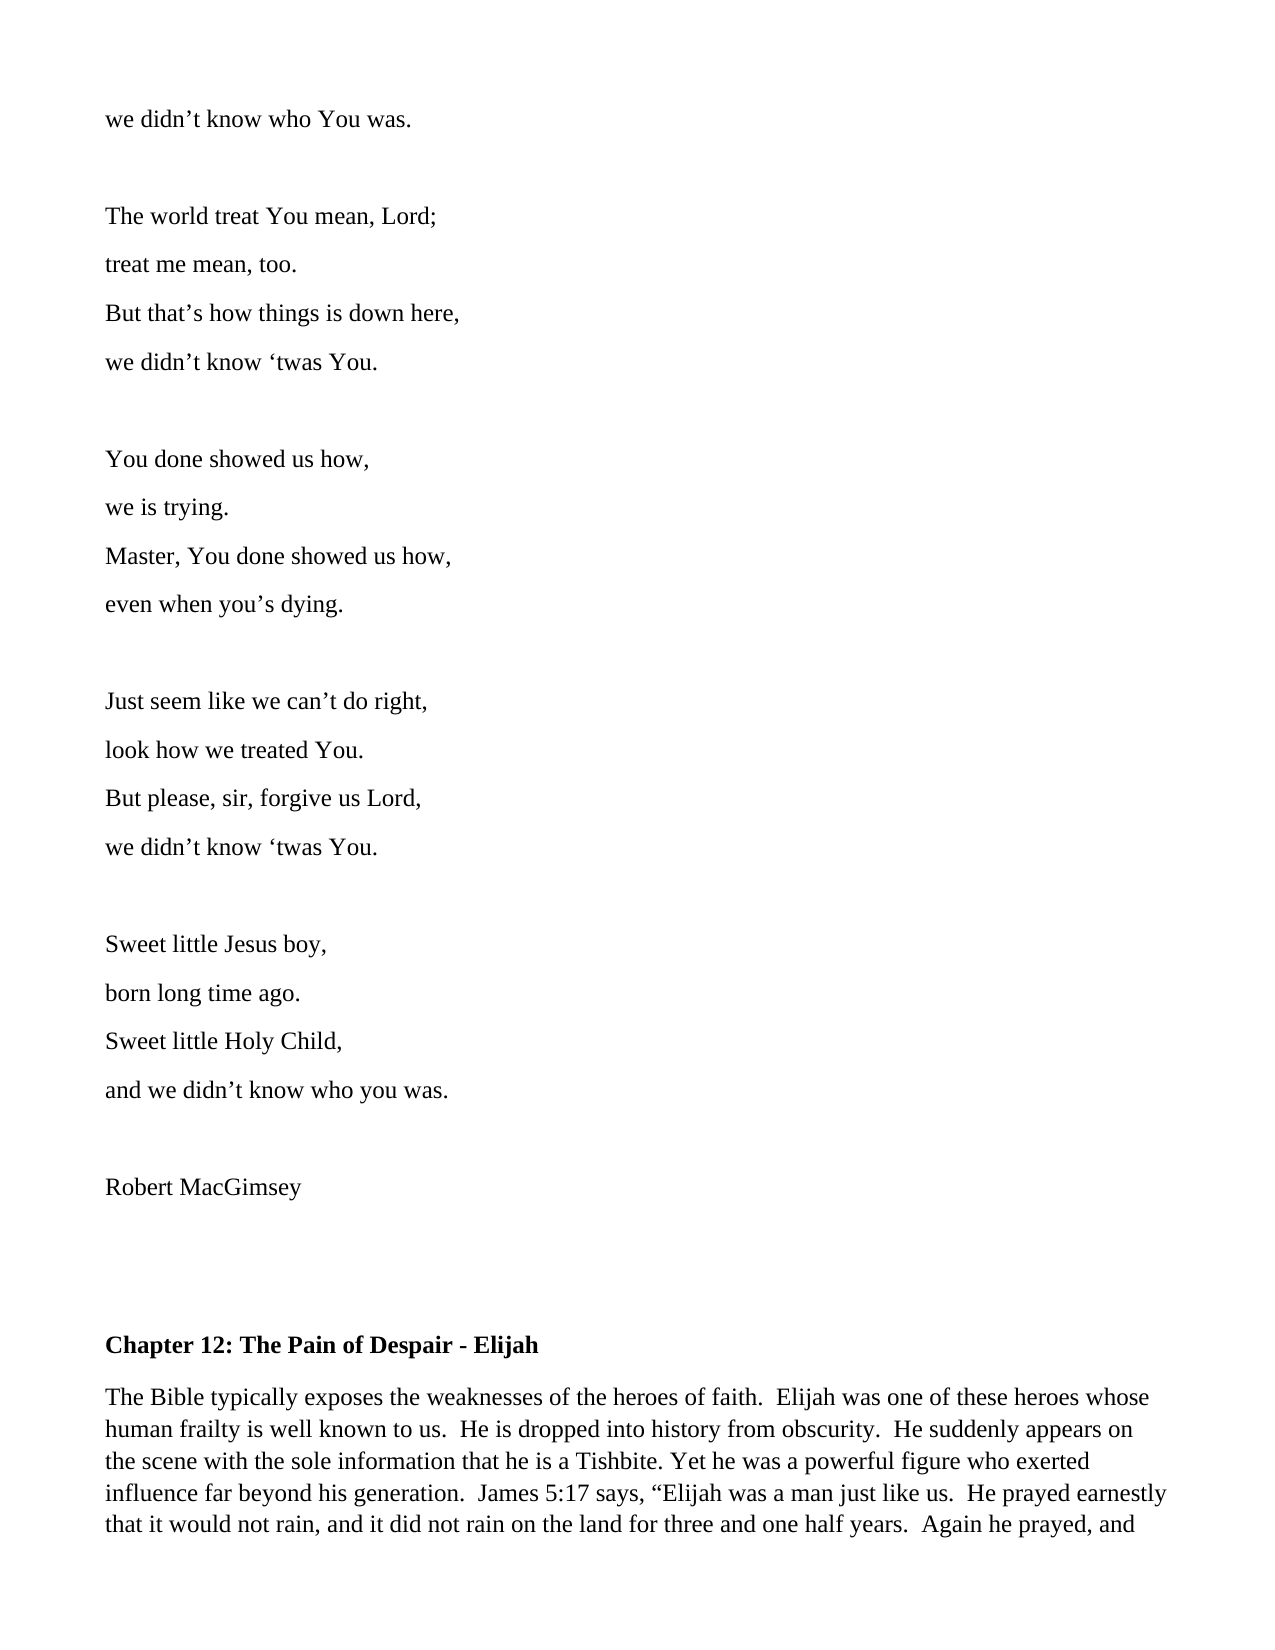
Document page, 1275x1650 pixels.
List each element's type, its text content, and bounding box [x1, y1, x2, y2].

text But that’s how things is down here, [105, 299, 1170, 327]
text Chapter 12: The Pain of Despair - Elijah [105, 1331, 1170, 1358]
text treat me mean, too. [105, 251, 1170, 278]
text The world treat You mean, Lord; [105, 202, 1170, 230]
text You done showed us how, [105, 445, 1170, 472]
text But please, sir, forgive us Lord, [105, 784, 1170, 812]
text look how we treated You. [105, 736, 1170, 764]
text we didn’t know ‘twas You. [105, 833, 1170, 861]
text born long time ago. [105, 979, 1170, 1006]
text we is trying. [105, 493, 1170, 521]
text Master, You done showed us how, [105, 542, 1170, 569]
text even when you’s dying. [105, 590, 1170, 618]
text The Bible typically exposes the weaknesses of the heroes of faith. Elijah was one of these heroes whose human frailty is well known to us. He is dropped into history from obscurity. He suddenly appears on the scene with the sole information that he is a Tishbite. Yet he was a powerful figure who exerted influence far beyond his generation. James 5:17 says, “Elijah was a man just like us. He prayed earnestly that it would not rain, and it did not rain on the land for three and one half years. Again he prayed, and [105, 1383, 1170, 1538]
text Sweet little Holy Child, [105, 1027, 1170, 1055]
text Just seem like we can’t do right, [105, 687, 1170, 715]
text we didn’t know who You was. [105, 105, 1170, 133]
text Robert MacGimsey [105, 1173, 1170, 1201]
text and we didn’t know who you was. [105, 1076, 1170, 1103]
text we didn’t know ‘twas You. [105, 348, 1170, 375]
text Sweet little Jesus boy, [105, 930, 1170, 958]
